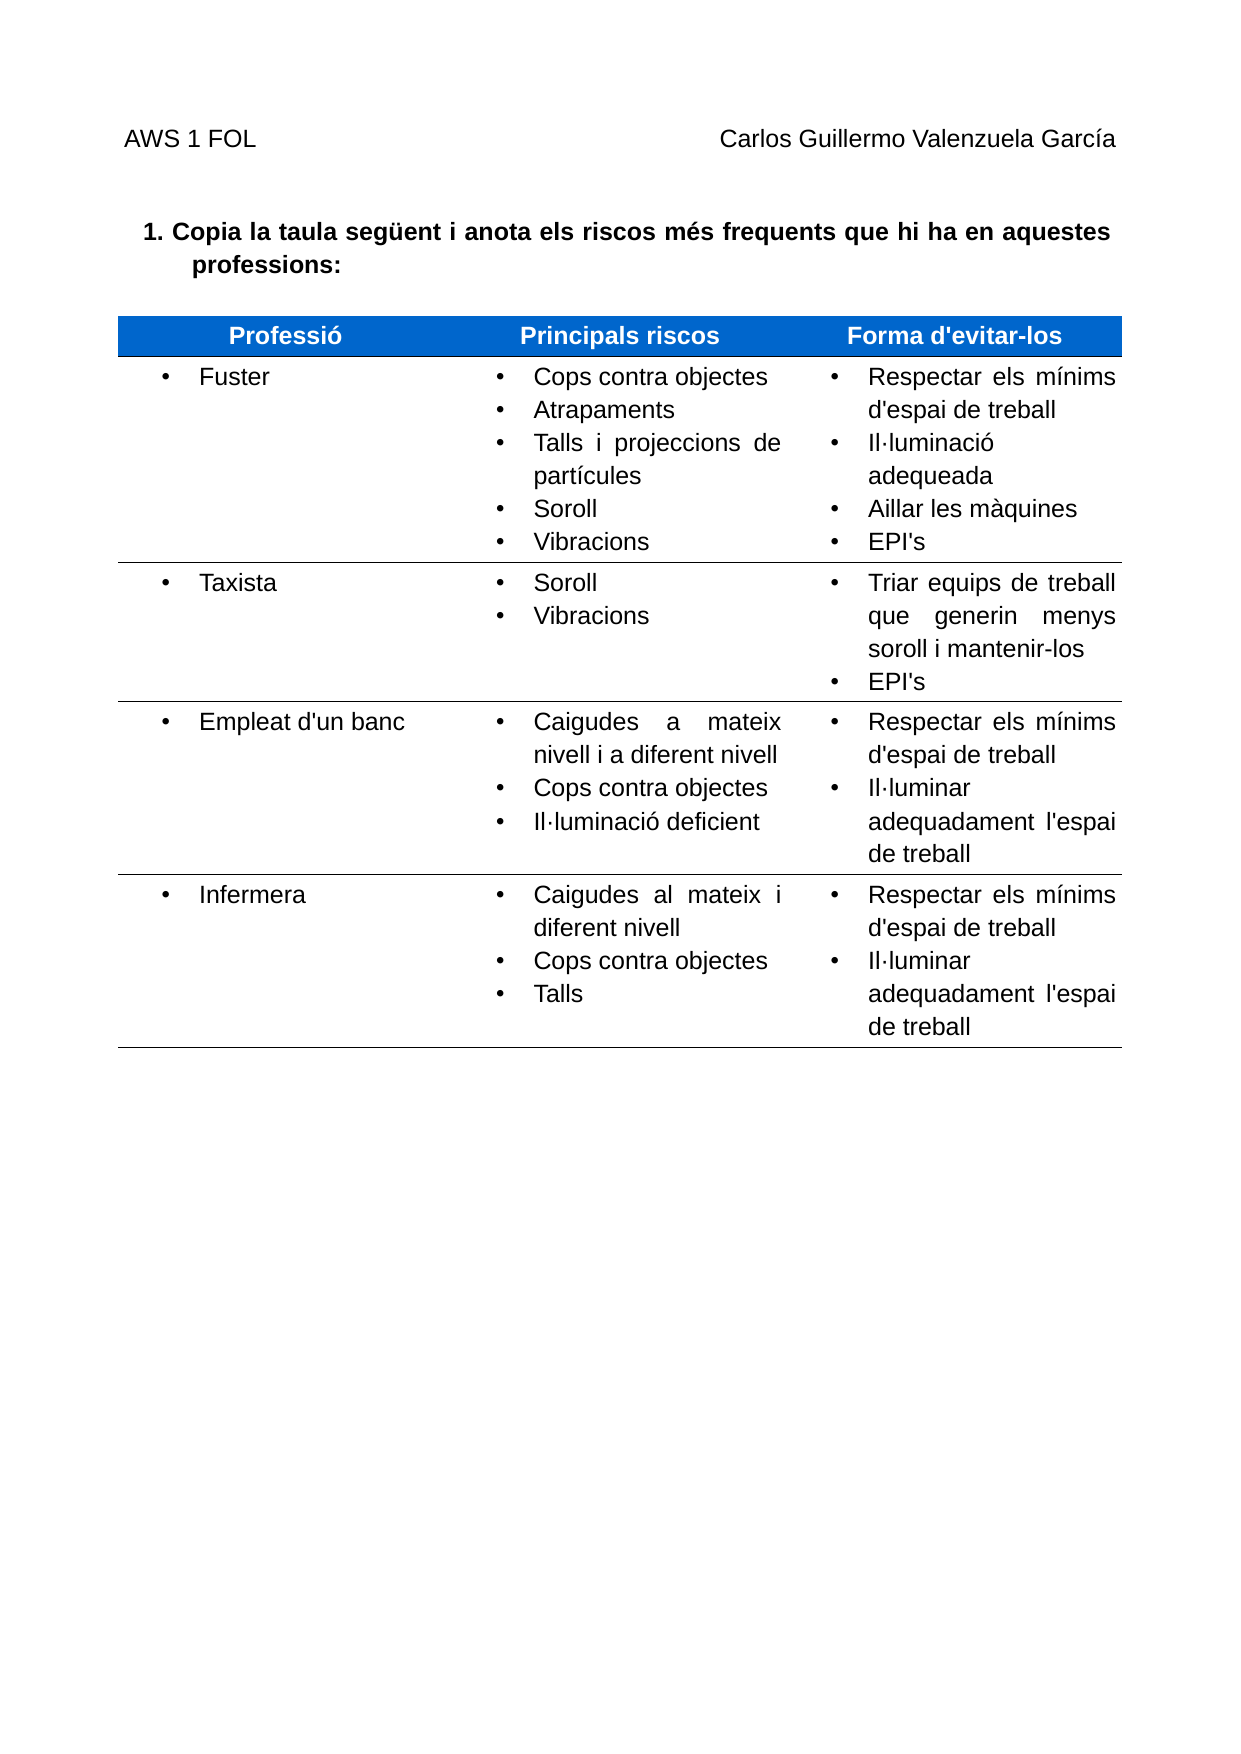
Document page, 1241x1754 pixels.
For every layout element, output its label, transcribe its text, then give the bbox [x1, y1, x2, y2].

table_cell Taxista [118, 563, 453, 701]
table_cell Infermera [118, 875, 453, 1047]
table_header Principals riscos [453, 316, 787, 356]
table_cell Triar equips de treball que generin menys soroll i mantenir-los EPI's [787, 563, 1122, 701]
table_cell Cops contra objectes Atrapaments Talls i projeccions de partícules Soroll Vibracions [453, 357, 787, 562]
table_cell Empleat d'un banc [118, 702, 453, 874]
table_cell Fuster [118, 357, 453, 562]
table_cell Respectar els mínims d'espai de treball Il·luminar adequadament l'espai de treball [787, 875, 1122, 1047]
text 1. Copia la taula següent i anota els riscos més frequents que hi ha en aquestes professions: [118, 217, 1122, 278]
table_cell Respectar els mínims d'espai de treball Il·luminar adequadament l'espai de treball [787, 702, 1122, 874]
table_header Professió [118, 316, 453, 356]
table_cell Respectar els mínims d'espai de treball Il·luminació adequeada Aillar les màquines EPI's [787, 357, 1122, 562]
table_cell Caigudes a mateix nivell i a diferent nivell Cops contra objectes Il·luminació deficient [453, 702, 787, 874]
table_header Forma d'evitar-los [787, 316, 1122, 356]
table_cell Caigudes al mateix i diferent nivell Cops contra objectes Talls [453, 875, 787, 1047]
table_cell Soroll Vibracions [453, 563, 787, 701]
